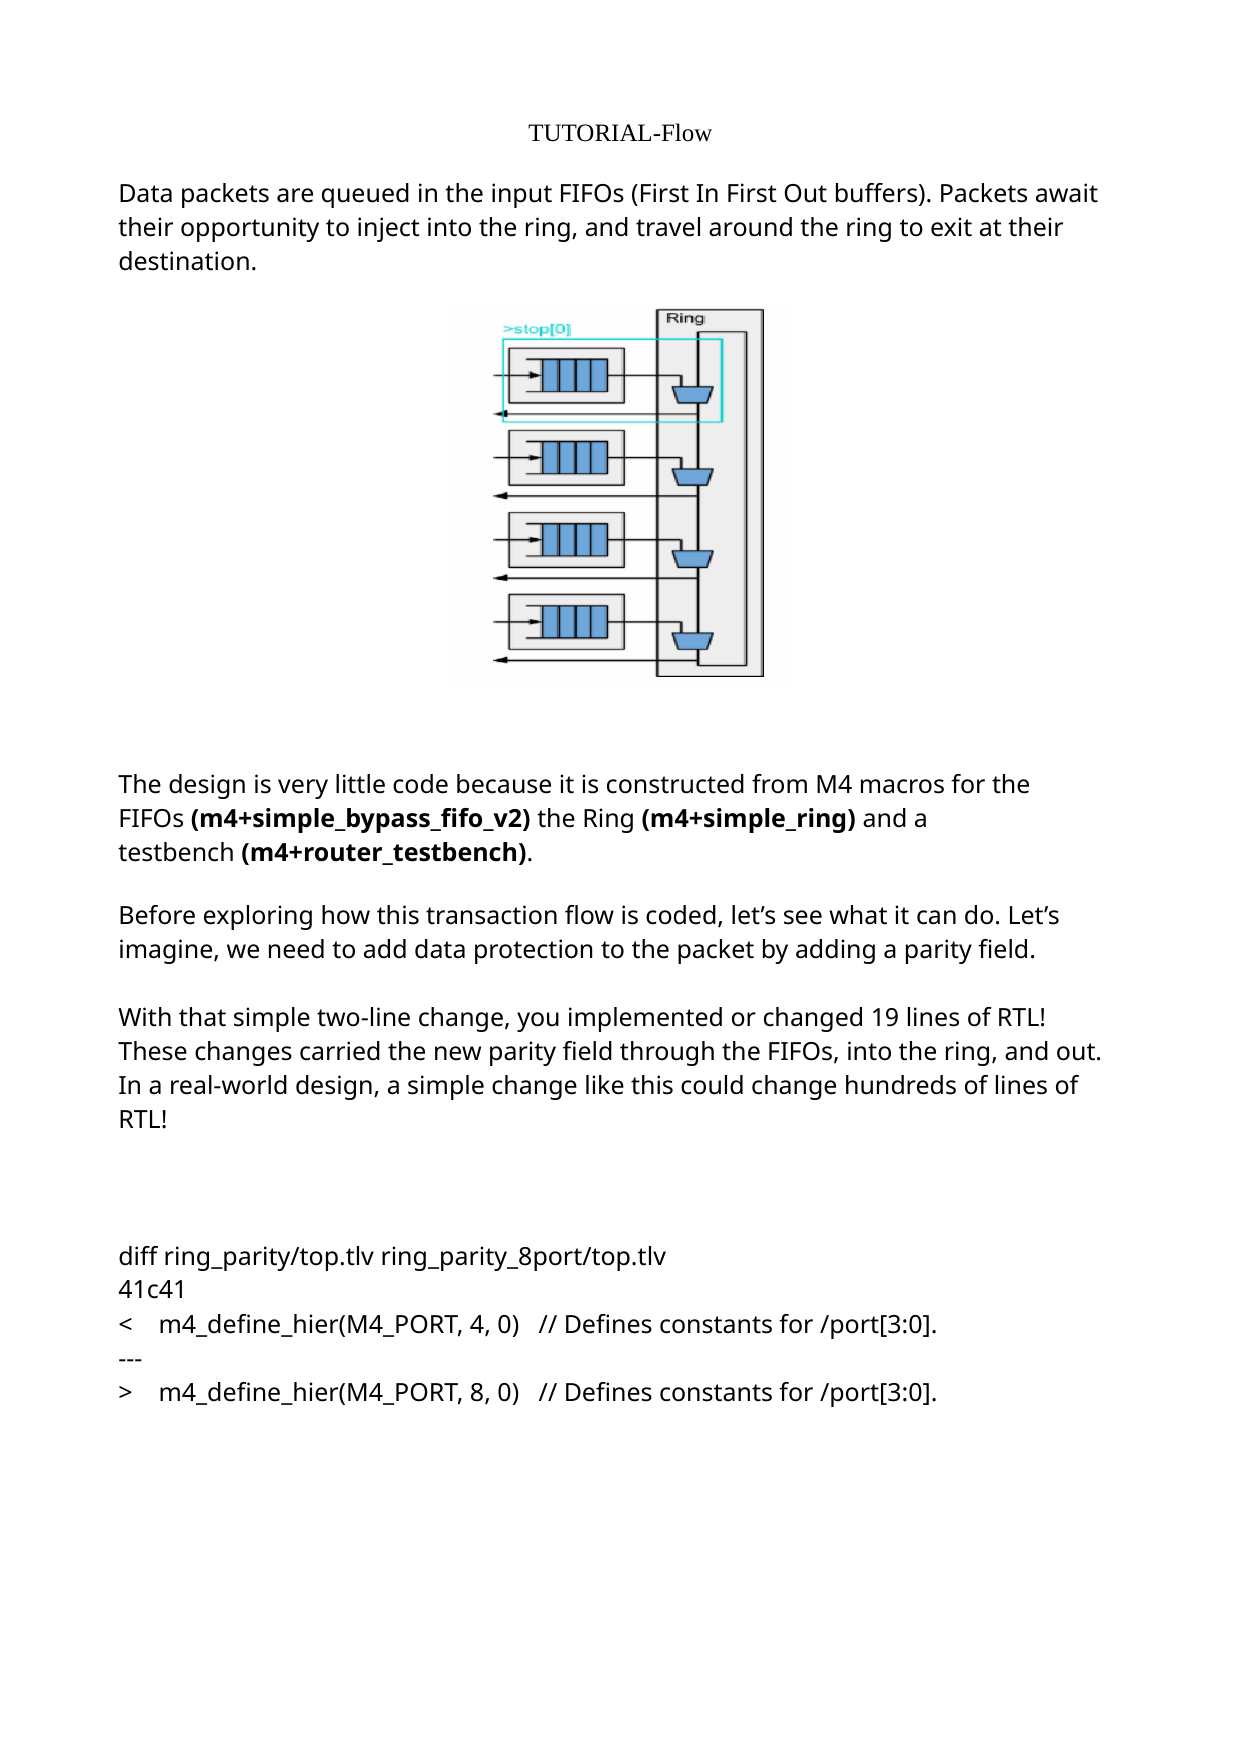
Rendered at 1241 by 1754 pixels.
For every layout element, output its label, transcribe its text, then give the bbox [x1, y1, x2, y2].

text < m4_define_hier(M4_PORT, 4, 0) // Defines constants for /port[3:0]. [118, 1306, 1122, 1340]
text TUTORIAL-Flow [118, 118, 1122, 147]
text > m4_define_hier(M4_PORT, 8, 0) // Defines constants for /port[3:0]. [118, 1374, 1122, 1408]
text With that simple two-line change, you implemented or changed 19 lines of RTL! These changes carried the new parity field through the FIFOs, into the ring, and out. In a real-world design, a simple change like this could change hundreds of lines of RTL! [118, 1000, 1122, 1136]
text diff ring_parity/top.tlv ring_parity_8port/top.tlv [118, 1238, 1122, 1272]
text Data packets are queued in the input FIFOs (First In First Out buffers). Packets await their opportunity to inject into the ring, and travel around the ring to exit at their destination. [118, 176, 1122, 278]
text 41c41 [118, 1272, 1122, 1306]
text The design is very little code because it is constructed from M4 macros for the FIFOs (m4+simple_bypass_fifo_v2) the Ring (m4+simple_ring) and a testbench (m4+router_testbench). [118, 767, 1122, 869]
picture [448, 306, 792, 684]
text Before exploring how this transaction flow is coded, let’s see what it can do. Let’s imagine, we need to add data protection to the packet by adding a parity field. [118, 897, 1122, 966]
text --- [118, 1340, 1122, 1374]
